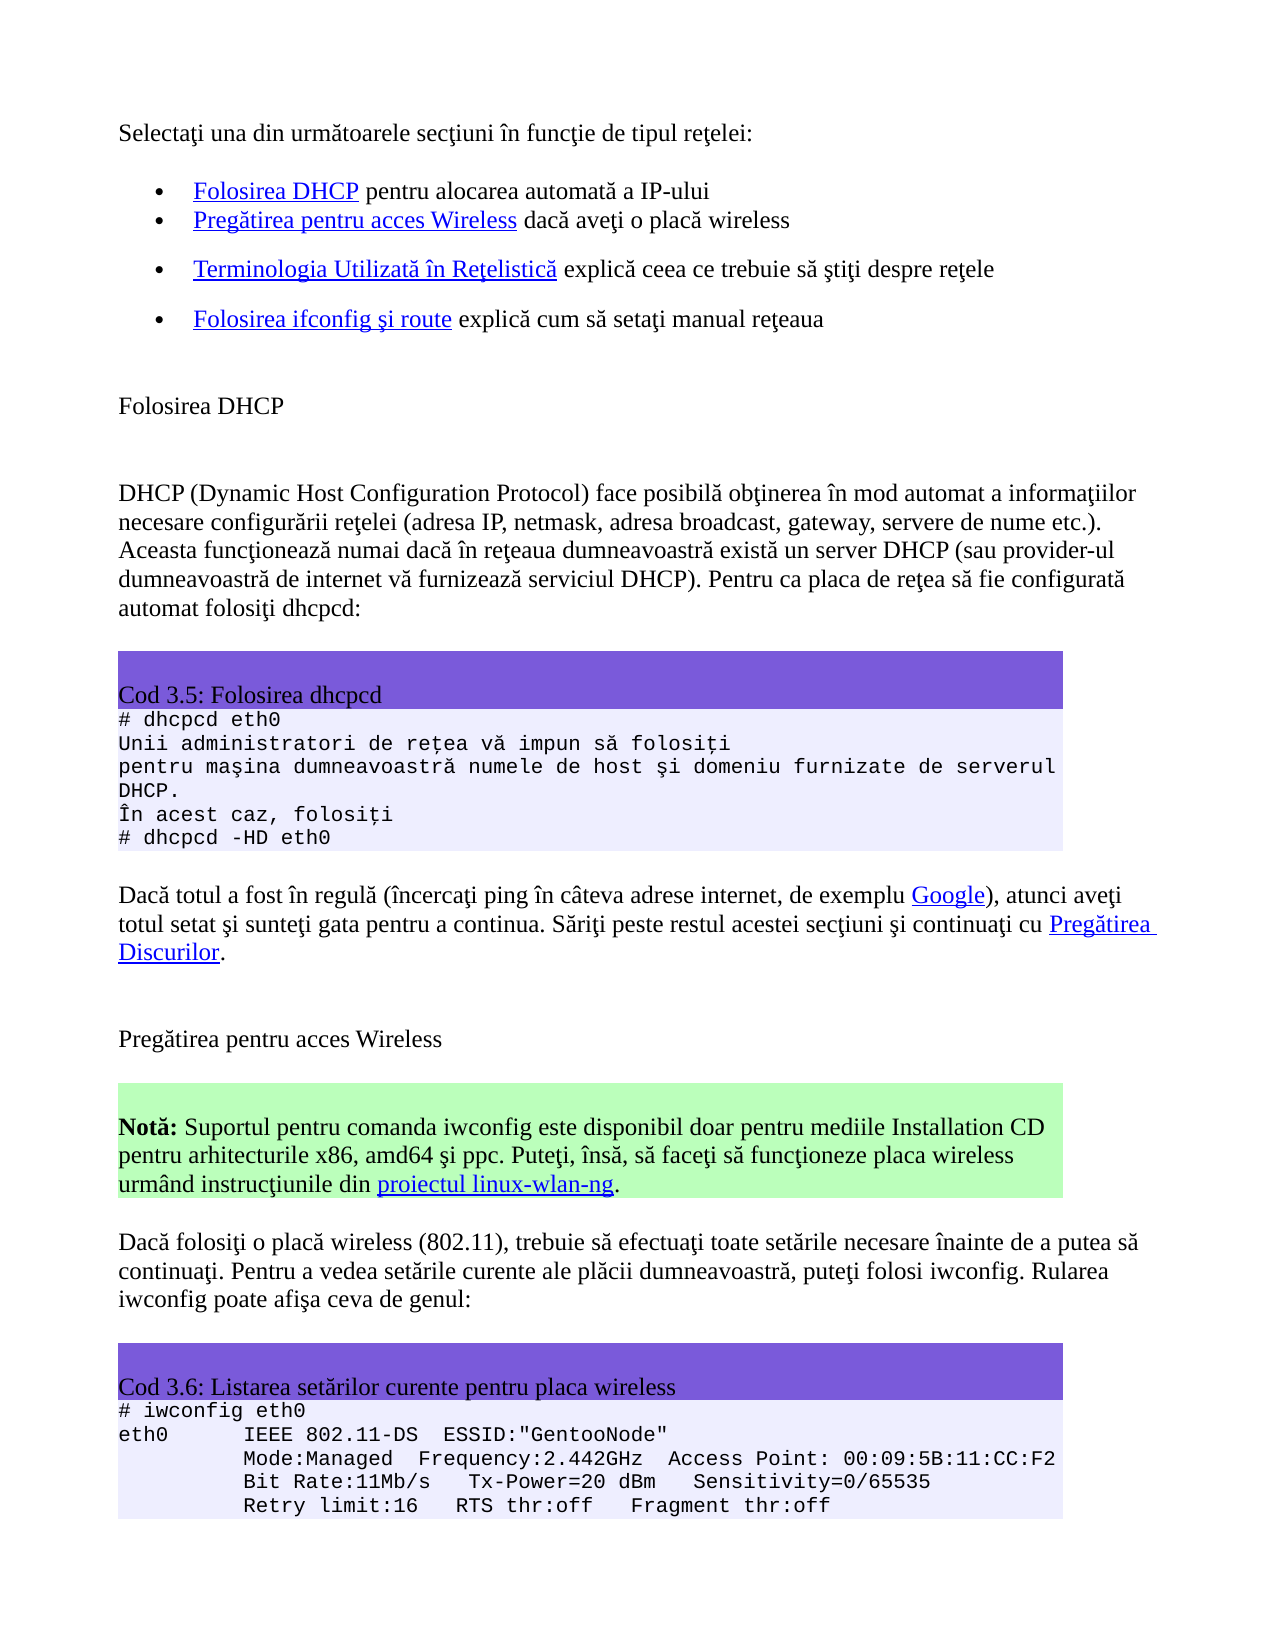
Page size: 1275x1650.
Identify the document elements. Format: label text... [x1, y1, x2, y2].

text DHCP (Dynamic Host Configuration Protocol) face posibilă obţinerea în mod automat a informaţiilor necesare configurării reţelei (adresa IP, netmask, adresa broadcast, gateway, servere de nume etc.). Aceasta funcţionează numai dacă în reţeaua dumneavoastră există un server DHCP (sau provider-ul dumneavoastră de internet vă furnizează serviciul DHCP). Pentru ca placa de reţea să fie configurată automat folosiţi dhcpcd: [118, 478, 1157, 622]
list Terminologia Utilizată în Reţelistică explică ceea ce trebuie să ştiţi despre reţele [156, 254, 1157, 283]
table_cell # dhcpcd eth0 Unii administratori de reţea vă impun să folosiţi pentru maşina dumneavoastră numele de host şi domeniu furnizate de serverul DHCP. În acest caz, folosiţi # dhcpcd -HD eth0 [118, 709, 1063, 851]
text Dacă totul a fost în regulă (încercaţi ping în câteva adrese internet, de exemplu Google), atunci aveţi totul setat şi sunteţi gata pentru a continua. Săriţi peste restul acestei secţiuni şi continuaţi cu Pregătirea Discurilor. [118, 880, 1157, 966]
text Folosirea DHCP [118, 391, 1157, 420]
text Selectaţi una din următoarele secţiuni în funcţie de tipul reţelei: [118, 118, 1157, 147]
table_header Cod 3.5: Folosirea dhcpcd [118, 651, 1063, 709]
list Folosirea DHCP pentru alocarea automată a IP-ului [156, 176, 1157, 205]
list Pregătirea pentru acces Wireless dacă aveţi o placă wireless [156, 205, 1157, 233]
list Folosirea ifconfig şi route explică cum să setaţi manual reţeaua [156, 304, 1157, 333]
table_header Cod 3.6: Listarea setărilor curente pentru placa wireless [118, 1343, 1063, 1400]
table_cell # iwconfig eth0 eth0 IEEE 802.11-DS ESSID:"GentooNode" Mode:Managed Frequency:2.442GHz Access Point: 00:09:5B:11:CC:F2 Bit Rate:11Mb/s Tx-Power=20 dBm Sensitivity=0/65535 Retry limit:16 RTS thr:off Fragment thr:off [118, 1400, 1063, 1519]
text Pregătirea pentru acces Wireless [118, 1024, 1157, 1053]
text Dacă folosiţi o placă wireless (802.11), trebuie să efectuaţi toate setările necesare înainte de a putea să continuaţi. Pentru a vedea setările curente ale plăcii dumneavoastră, puteţi folosi iwconfig. Rularea iwconfig poate afişa ceva de genul: [118, 1227, 1157, 1313]
table_header Notă: Suportul pentru comanda iwconfig este disponibil doar pentru mediile Installation CD pentru arhitecturile x86, amd64 şi ppc. Puteţi, însă, să faceţi să funcţioneze placa wireless urmând instrucţiunile din proiectul linux-wlan-ng. [118, 1083, 1063, 1198]
